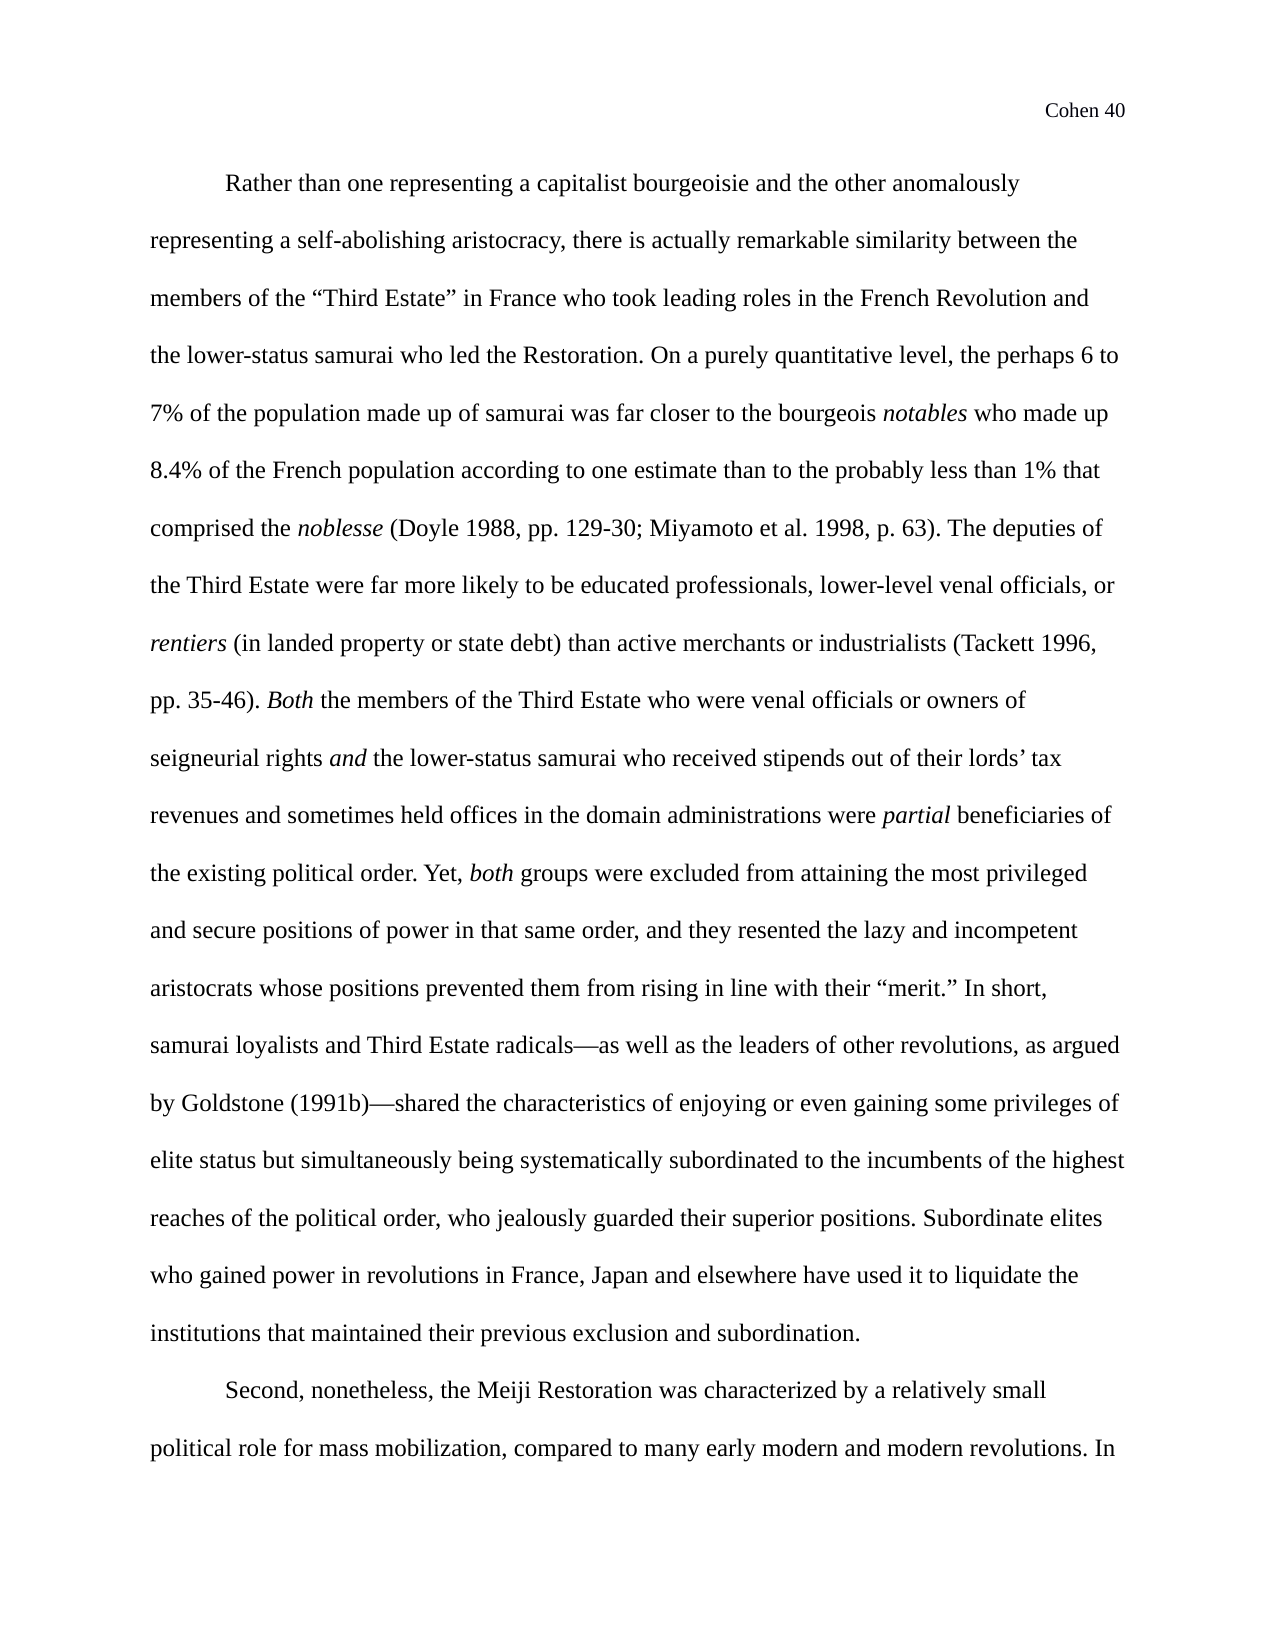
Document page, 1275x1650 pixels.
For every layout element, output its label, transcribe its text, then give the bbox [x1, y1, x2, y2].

text Second, nonetheless, the Meiji Restoration was characterized by a relatively small political role for mass mobilization, compared to many early modern and modern revolutions. In [150, 1376, 1125, 1462]
text Rather than one representing a capitalist bourgeoisie and the other anomalously representing a self-abolishing aristocracy, there is actually remarkable similarity between the members of the “Third Estate” in France who took leading roles in the French Revolution and the lower-status samurai who led the Restoration. On a purely quantitative level, the perhaps 6 to 7% of the population made up of samurai was far closer to the bourgeois notables who made up 8.4% of the French population according to one estimate than to the probably less than 1% that comprised the noblesse (Doyle 1988, pp. 129-30; Miyamoto et al. 1998, p. 63). The deputies of the Third Estate were far more likely to be educated professionals, lower-level venal officials, or rentiers (in landed property or state debt) than active merchants or industrialists (Tackett 1996, pp. 35-46). Both the members of the Third Estate who were venal officials or owners of seigneurial rights and the lower-status samurai who received stipends out of their lords’ tax revenues and sometimes held offices in the domain administrations were partial beneficiaries of the existing political order. Yet, both groups were excluded from attaining the most privileged and secure positions of power in that same order, and they resented the lazy and incompetent aristocrats whose positions prevented them from rising in line with their “merit.” In short, samurai loyalists and Third Estate radicals—as well as the leaders of other revolutions, as argued by Goldstone (1991b)—shared the characteristics of enjoying or even gaining some privileges of elite status but simultaneously being systematically subordinated to the incumbents of the highest reaches of the political order, who jealously guarded their superior positions. Subordinate elites who gained power in revolutions in France, Japan and elsewhere have used it to liquidate the institutions that maintained their previous exclusion and subordination. [150, 168, 1125, 1347]
